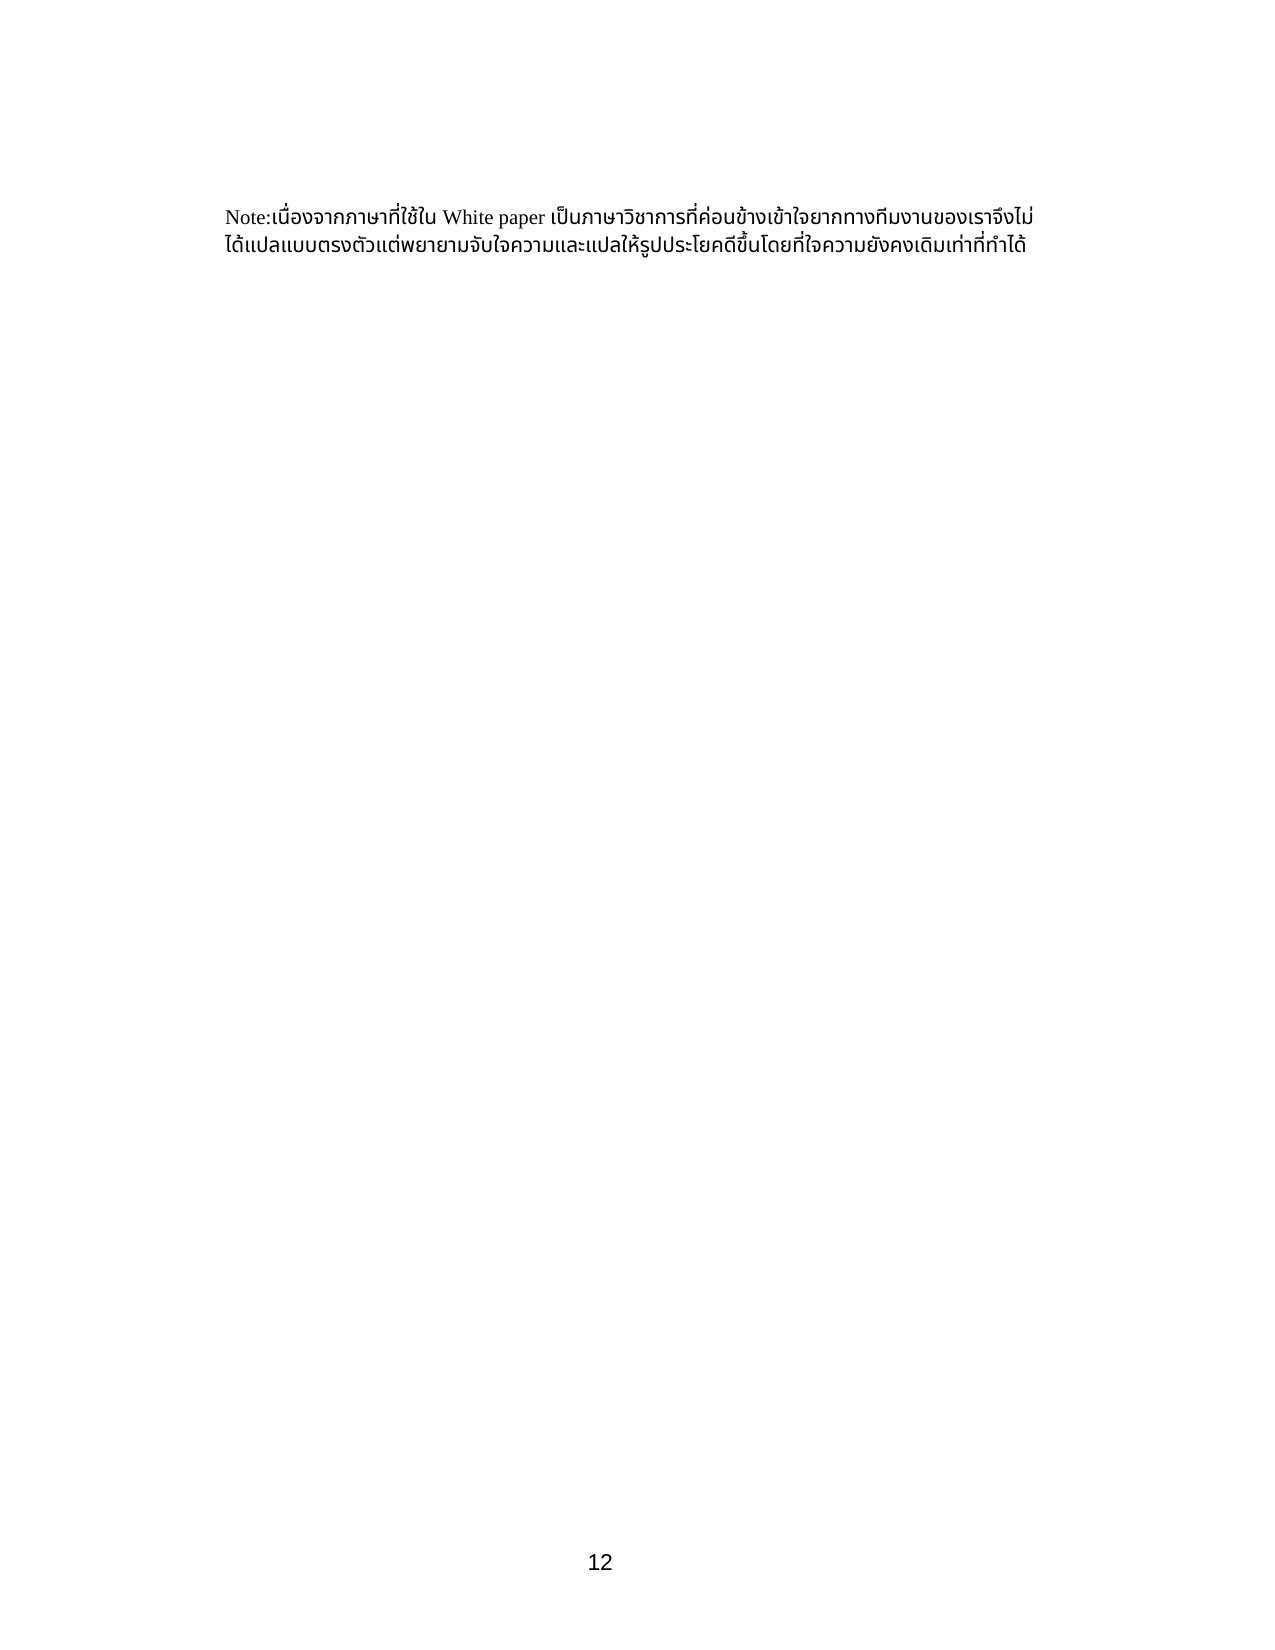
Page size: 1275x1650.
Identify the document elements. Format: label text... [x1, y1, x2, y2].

text Note:เนื่องจากภาษาที่ใช้ใน White paper เป็นภาษาวิชาการที่ค่อนข้างเข้าใจยากทางทีมงานของเราจึงไม่ได้แปลแบบตรงตัวแต่พยายามจับใจความและแปลให้รูปประโยคดีขึ้นโดยที่ใจความยังคงเดิมเท่าที่ทำได้ [225, 205, 1050, 257]
